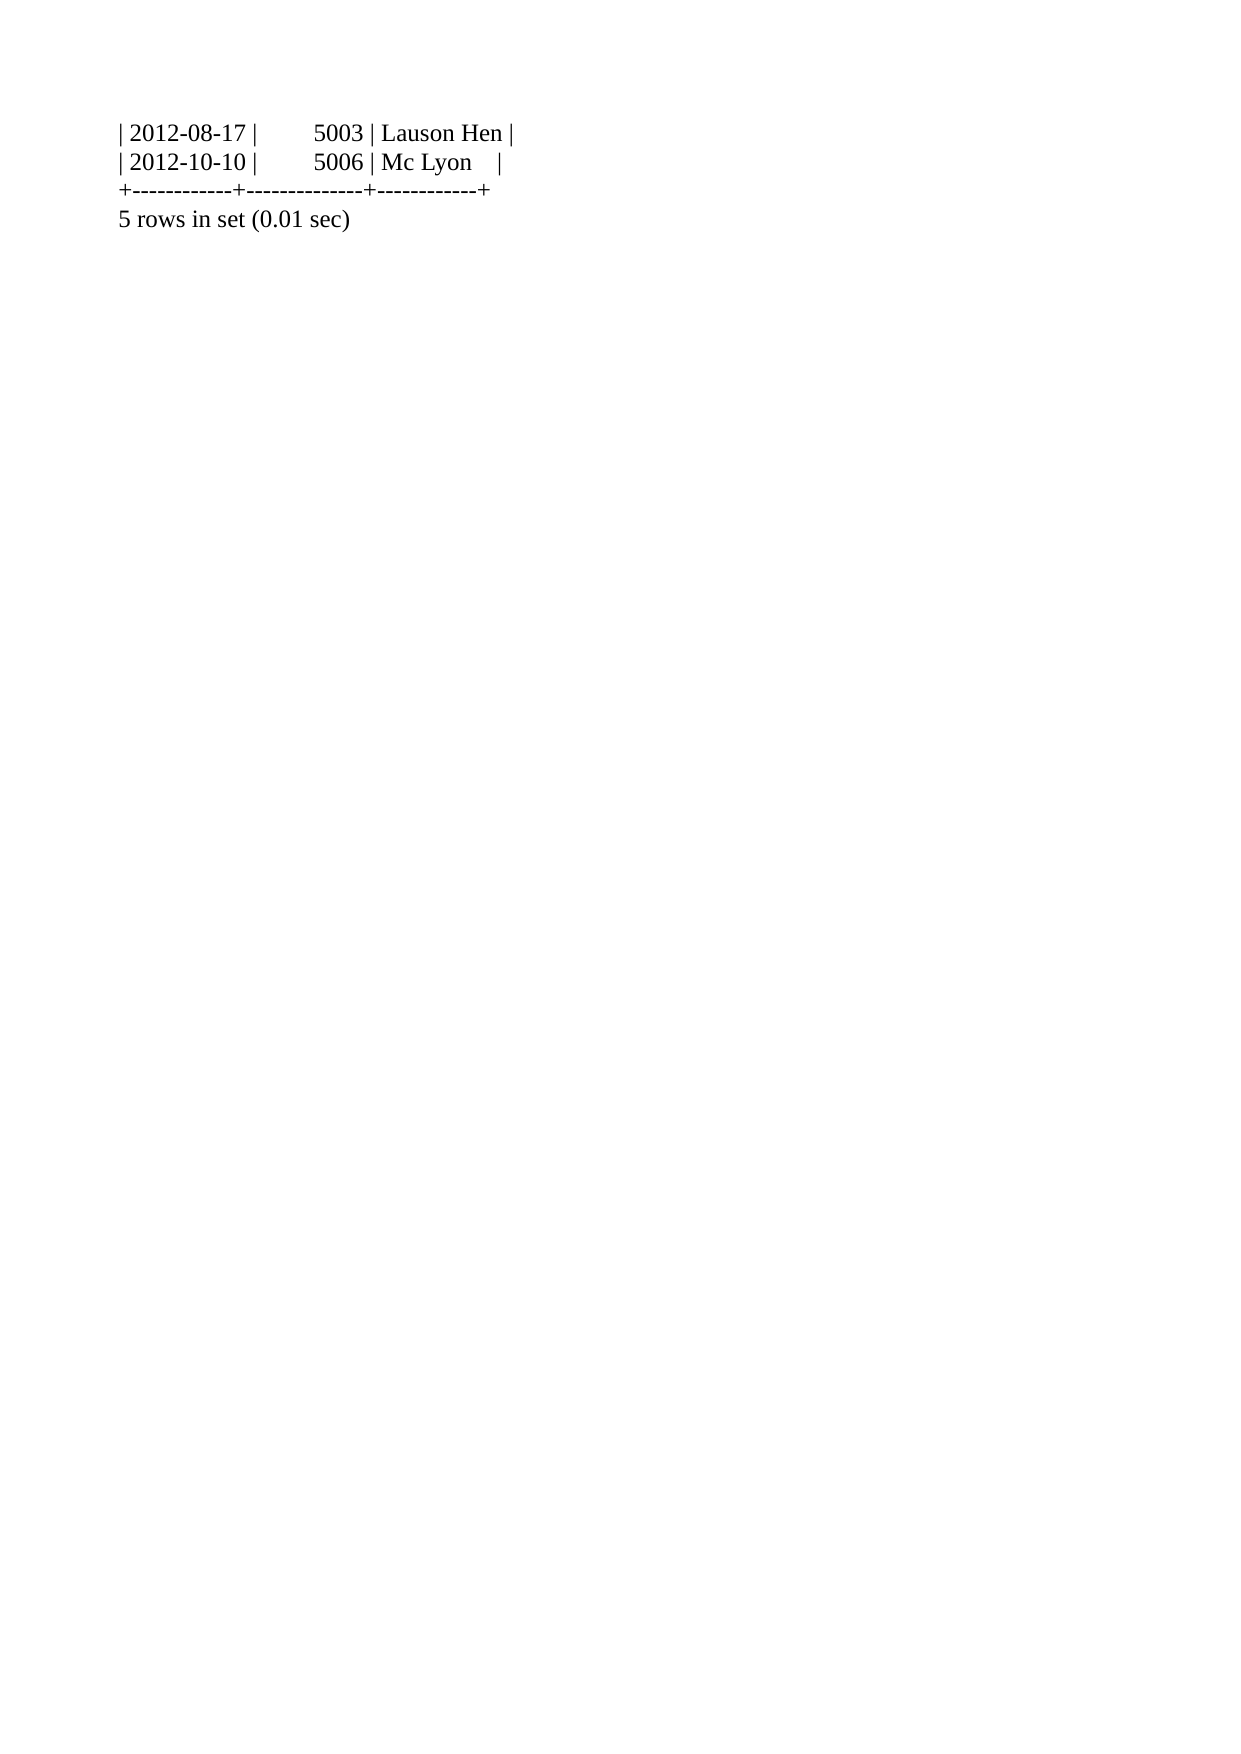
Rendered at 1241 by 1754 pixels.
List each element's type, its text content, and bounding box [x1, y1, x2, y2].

text | 2012-08-17 | 5003 | Lauson Hen | [118, 118, 1122, 147]
text 5 rows in set (0.01 sec) [118, 204, 1122, 233]
text +------------+--------------+------------+ [118, 176, 1122, 204]
text | 2012-10-10 | 5006 | Mc Lyon | [118, 147, 1122, 176]
